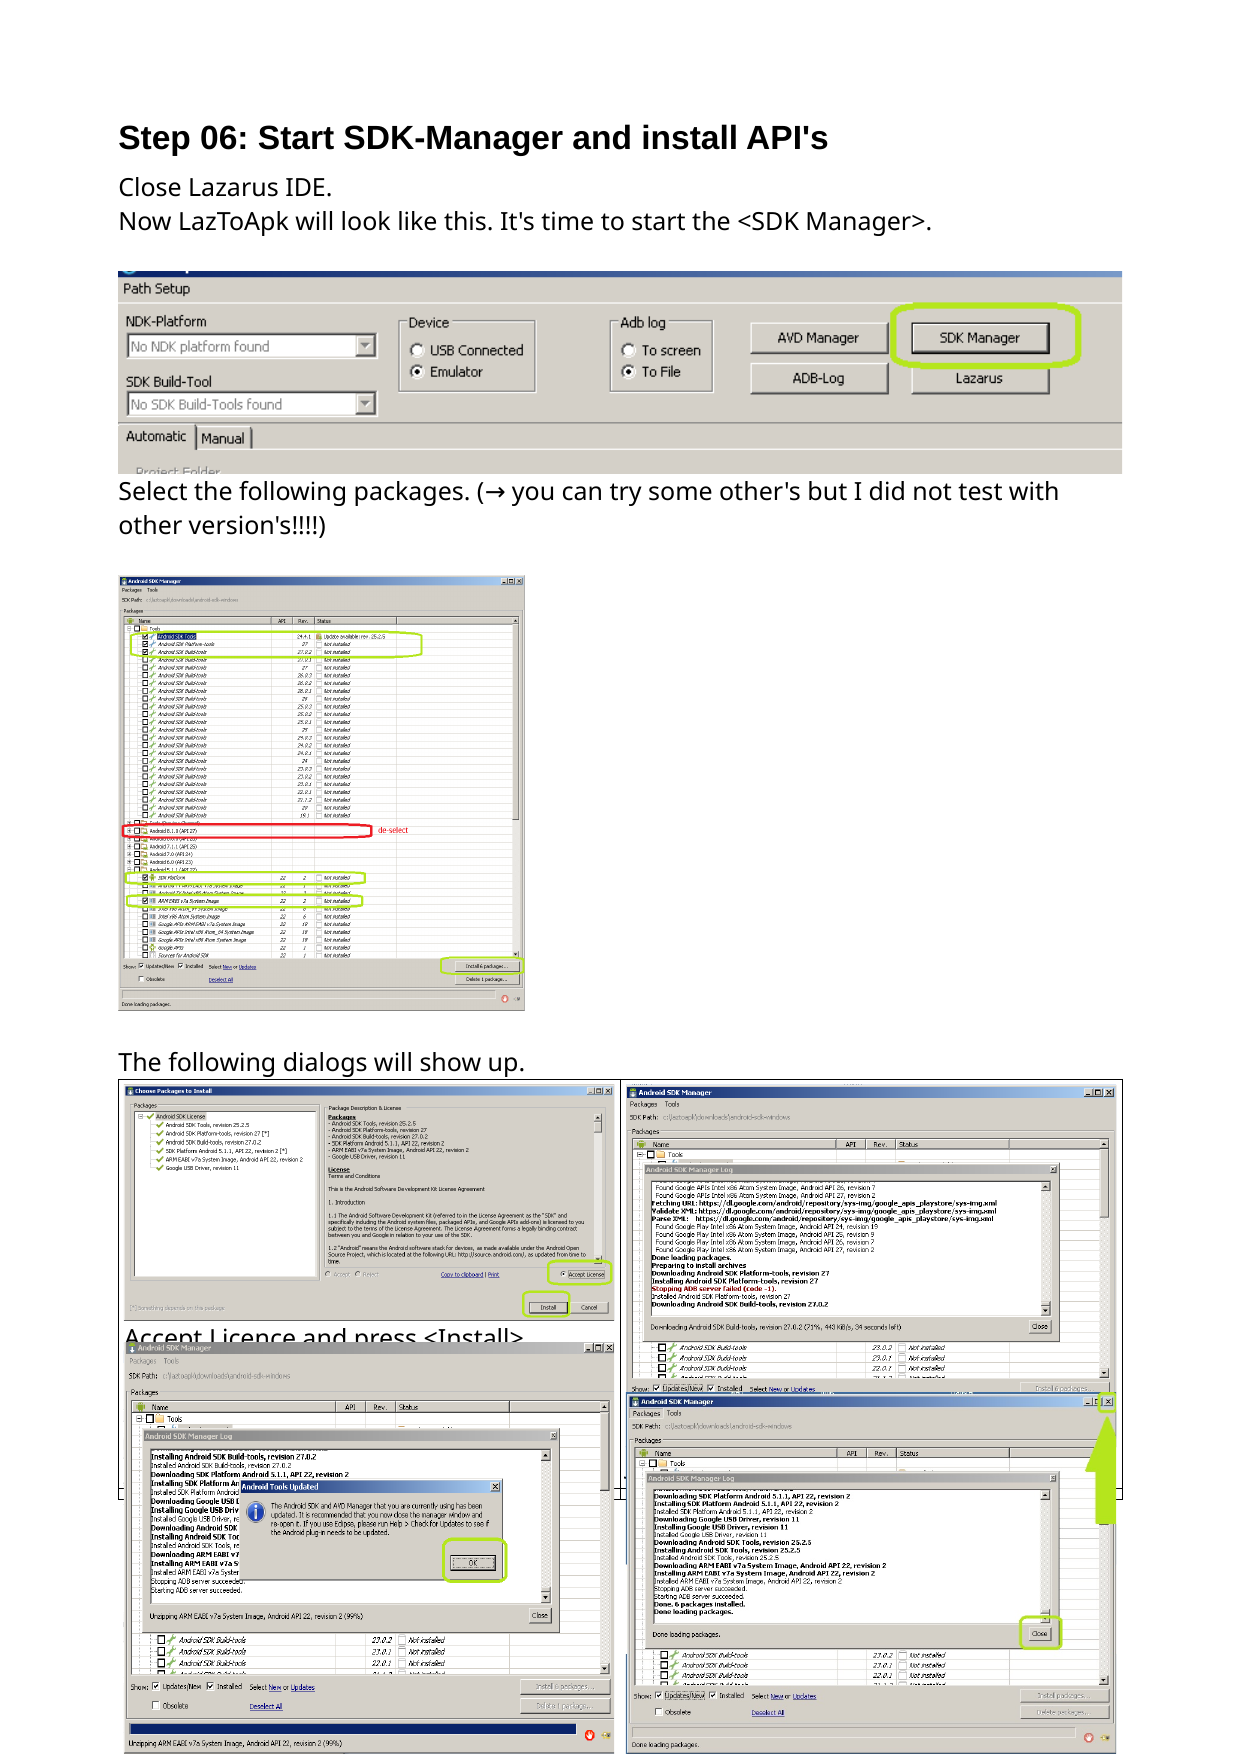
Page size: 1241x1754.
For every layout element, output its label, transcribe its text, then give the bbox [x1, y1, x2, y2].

table_header Accept Licence and press <Install>. [119, 1080, 620, 1488]
text Select the following packages. (→ you can try some other's but I did not test with other version's!!!!) [118, 474, 1122, 542]
subtitle Step 06: Start SDK-Manager and install API's [118, 118, 1122, 157]
table_header Just wait, this will take a some time... [621, 1080, 1122, 1488]
picture [123, 1084, 615, 1321]
picture [118, 575, 525, 1011]
text Close Lazarus IDE. Now LazToApk will look like this. It's time to start the <SDK Manager>. [118, 169, 1122, 237]
picture [123, 1342, 615, 1754]
picture [118, 271, 1123, 474]
picture [625, 1084, 1117, 1754]
text The following dialogs will show up. [118, 1045, 1122, 1079]
